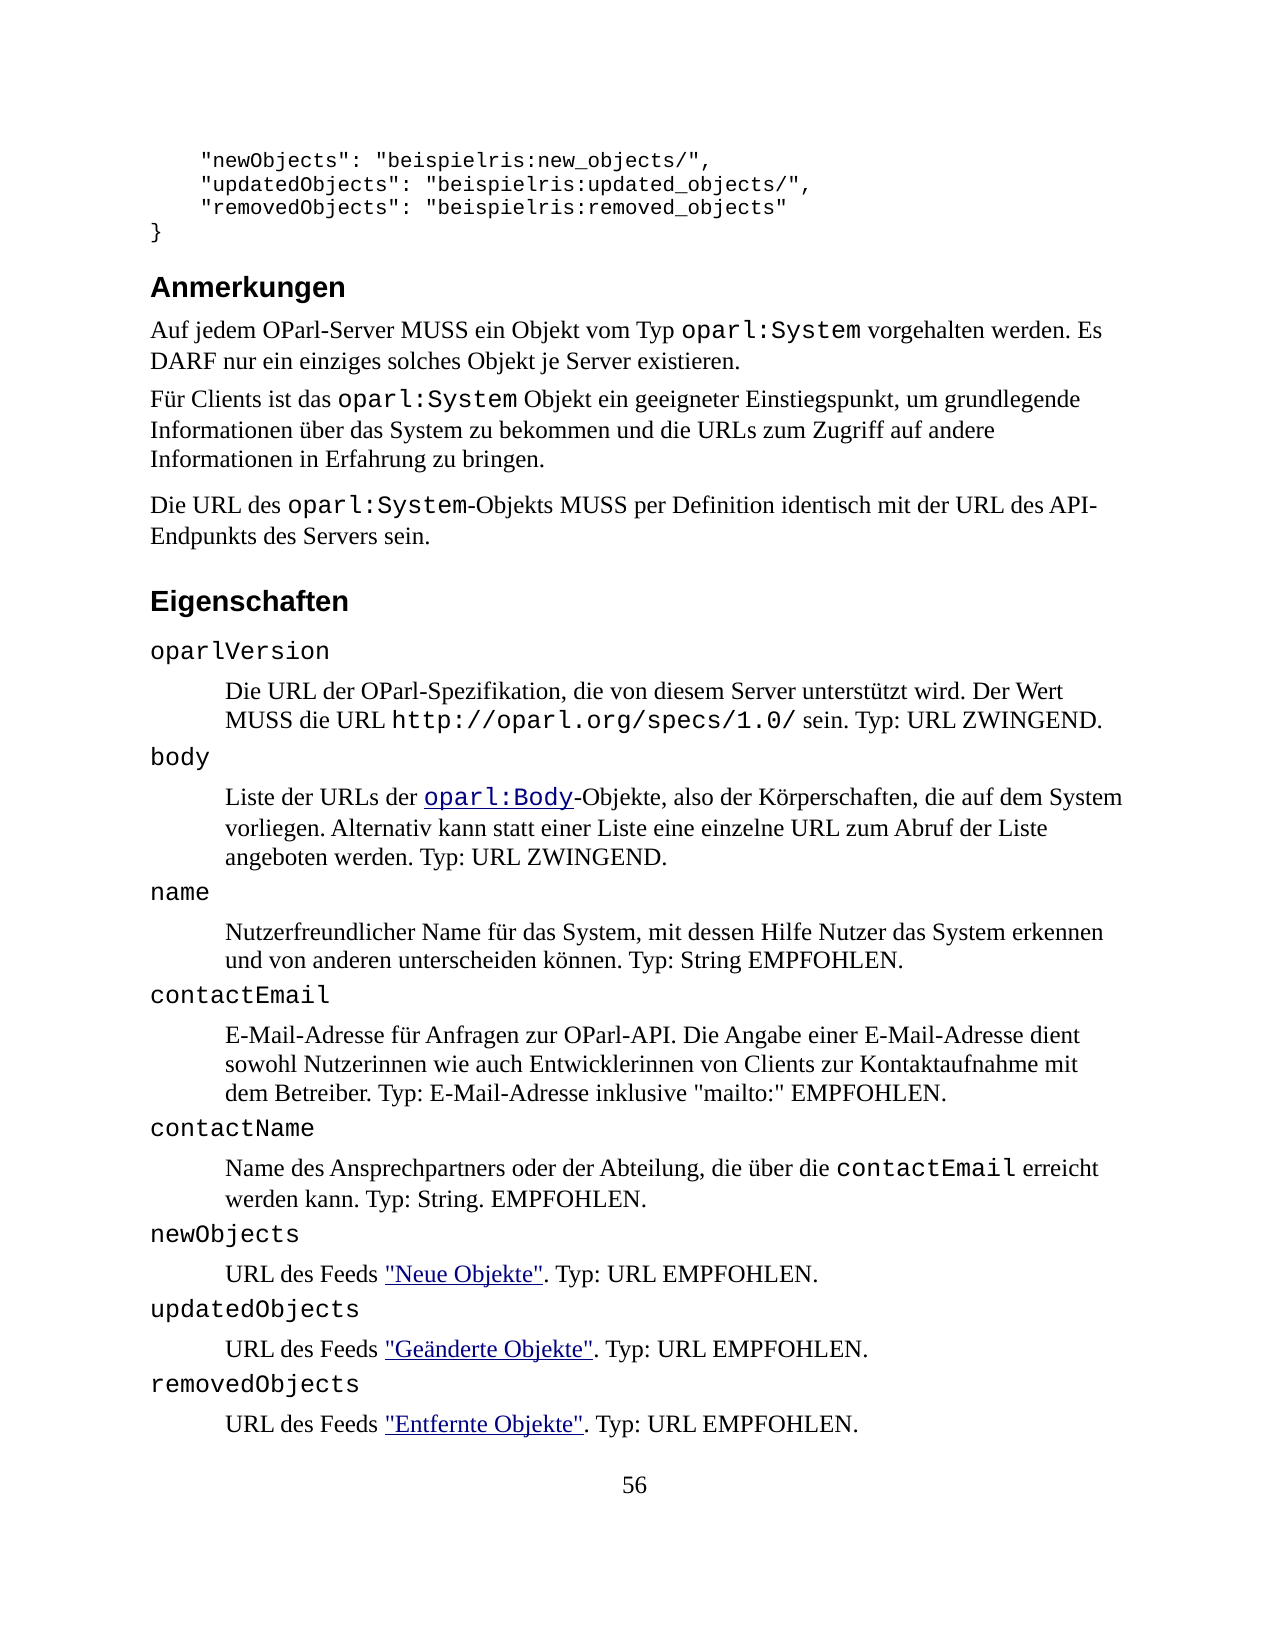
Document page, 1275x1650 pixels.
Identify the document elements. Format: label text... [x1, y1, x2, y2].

text "updatedObjects": "beispielris:updated_objects/", [150, 174, 1125, 197]
text Auf jedem OParl-Server MUSS ein Objekt vom Typ oparl:System vorgehalten werden. Es DARF nur ein einziges solches Objekt je Server existieren. [150, 316, 1125, 375]
text Für Clients ist das oparl:System Objekt ein geeigneter Einstiegspunkt, um grundlegende Informationen über das System zu bekommen und die URLs zum Zugriff auf andere Informationen in Erfahrung zu bringen. [150, 384, 1125, 472]
text Die URL des oparl:System-Objekts MUSS per Definition identisch mit der URL des API-Endpunkts des Servers sein. [150, 490, 1125, 550]
text URL des Feeds "Geänderte Objekte". Typ: URL EMPFOHLEN. [225, 1334, 1125, 1362]
text contactEmail [150, 983, 1125, 1011]
text name [150, 879, 1125, 908]
text oparlVersion [150, 639, 1125, 667]
text newObjects [150, 1221, 1125, 1250]
text Nutzerfreundlicher Name für das System, mit dessen Hilfe Nutzer das System erkennen und von anderen unterscheiden können. Typ: String EMPFOHLEN. [225, 917, 1125, 974]
text removedObjects [150, 1371, 1125, 1400]
text URL des Feeds "Entfernte Objekte". Typ: URL EMPFOHLEN. [225, 1409, 1125, 1437]
text Liste der URLs der oparl:Body-Objekte, also der Körperschaften, die auf dem System vorliegen. Alternativ kann statt einer Liste eine einzelne URL zum Abruf der Liste angeboten werden. Typ: URL ZWINGEND. [225, 782, 1125, 870]
text "newObjects": "beispielris:new_objects/", [150, 150, 1125, 174]
text contactName [150, 1116, 1125, 1144]
text "removedObjects": "beispielris:removed_objects" [150, 197, 1125, 221]
text updatedObjects [150, 1296, 1125, 1325]
text Die URL der OParl-Spezifikation, die von diesem Server unterstützt wird. Der Wert MUSS die URL http://oparl.org/specs/1.0/ sein. Typ: URL ZWINGEND. [225, 676, 1125, 736]
text URL des Feeds "Neue Objekte". Typ: URL EMPFOHLEN. [225, 1259, 1125, 1287]
text Name des Ansprechpartners oder der Abteilung, die über die contactEmail erreicht werden kann. Typ: String. EMPFOHLEN. [225, 1153, 1125, 1212]
text E-Mail-Adresse für Anfragen zur OParl-API. Die Angabe einer E-Mail-Adresse dient sowohl Nutzerinnen wie auch Entwicklerinnen von Clients zur Kontaktaufnahme mit dem Betreiber. Typ: E-Mail-Adresse inklusive "mailto:" EMPFOHLEN. [225, 1020, 1125, 1107]
subtitle Eigenschaften [150, 584, 1125, 617]
subtitle Anmerkungen [150, 269, 1125, 303]
text body [150, 745, 1125, 773]
text } [150, 221, 1125, 244]
